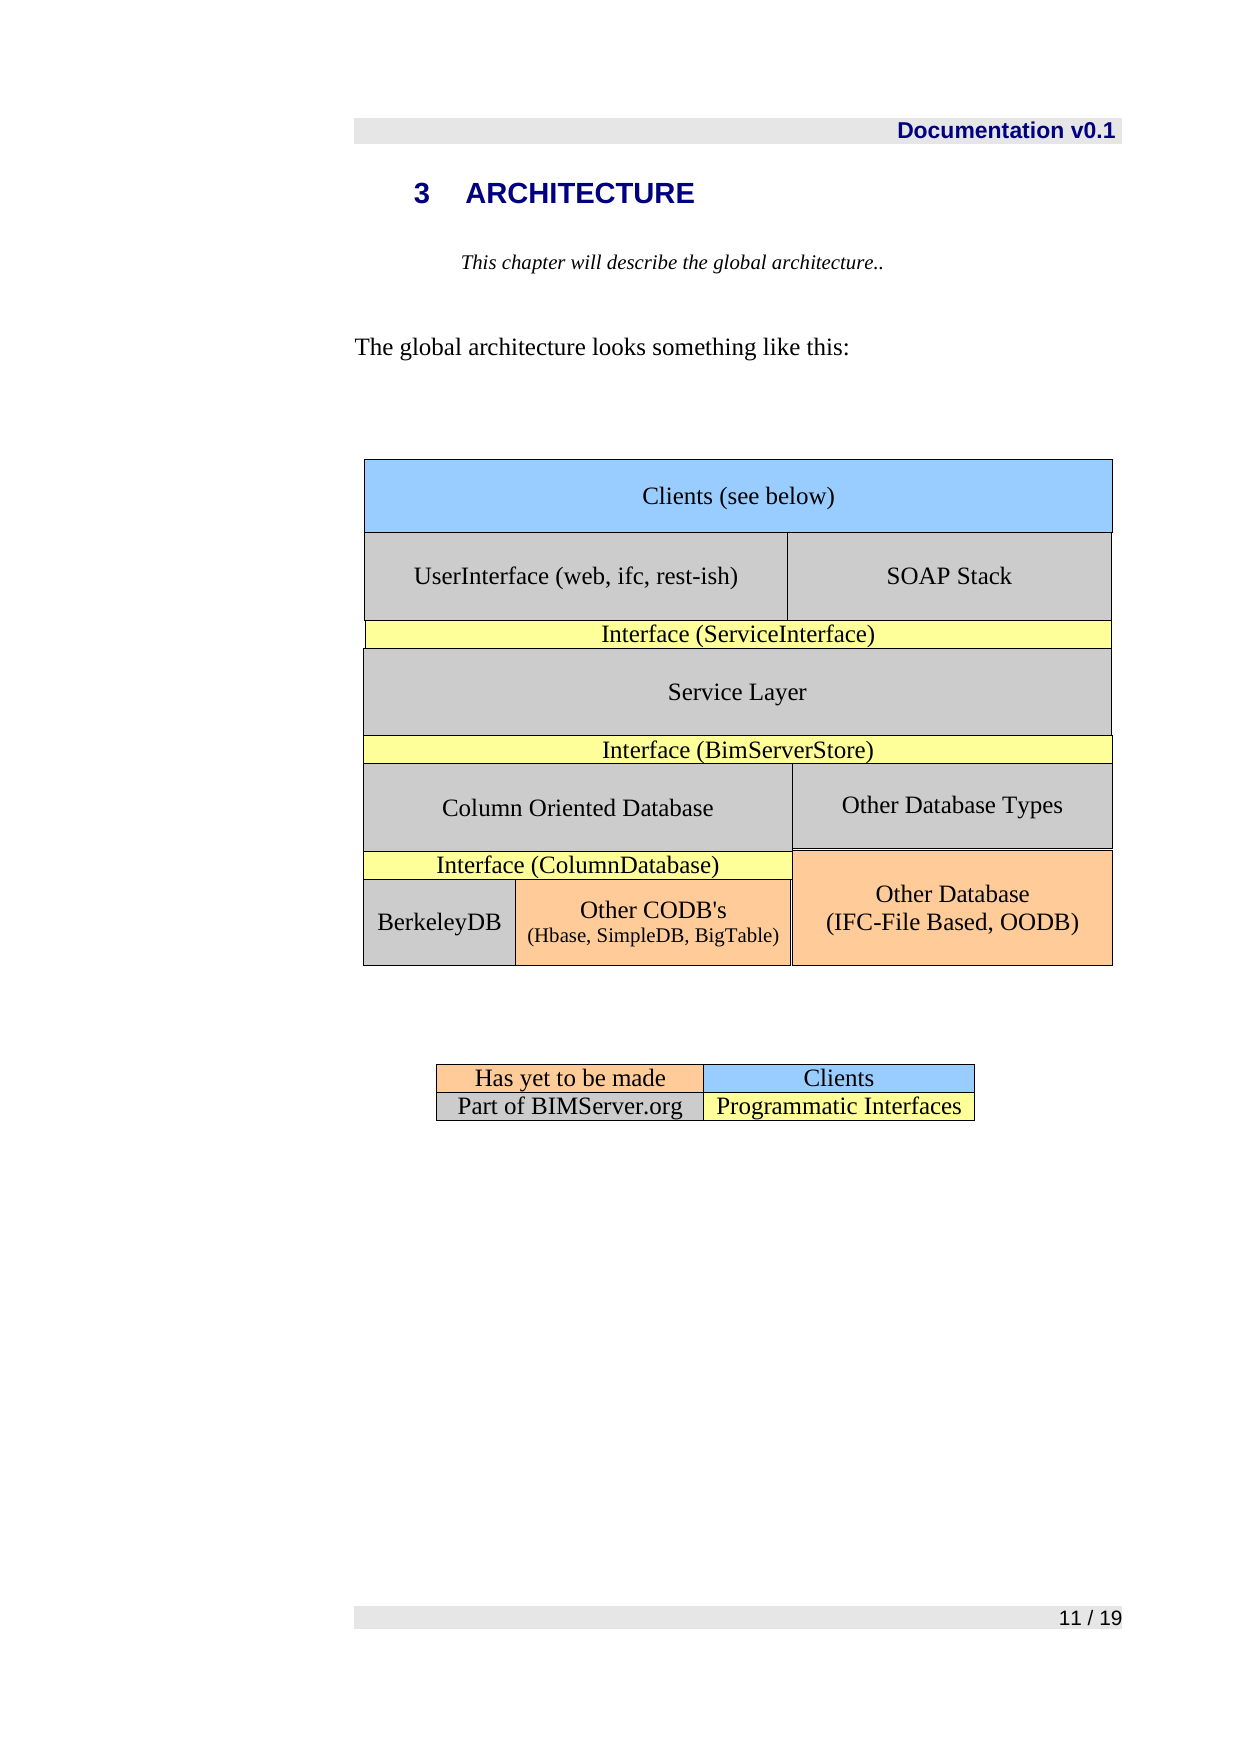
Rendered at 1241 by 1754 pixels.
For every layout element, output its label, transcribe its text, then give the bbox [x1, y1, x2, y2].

subtitle Architecture [354, 177, 1122, 210]
text The global architecture looks something like this: [354, 333, 1122, 361]
text This chapter will describe the global architecture.. [461, 251, 1051, 274]
